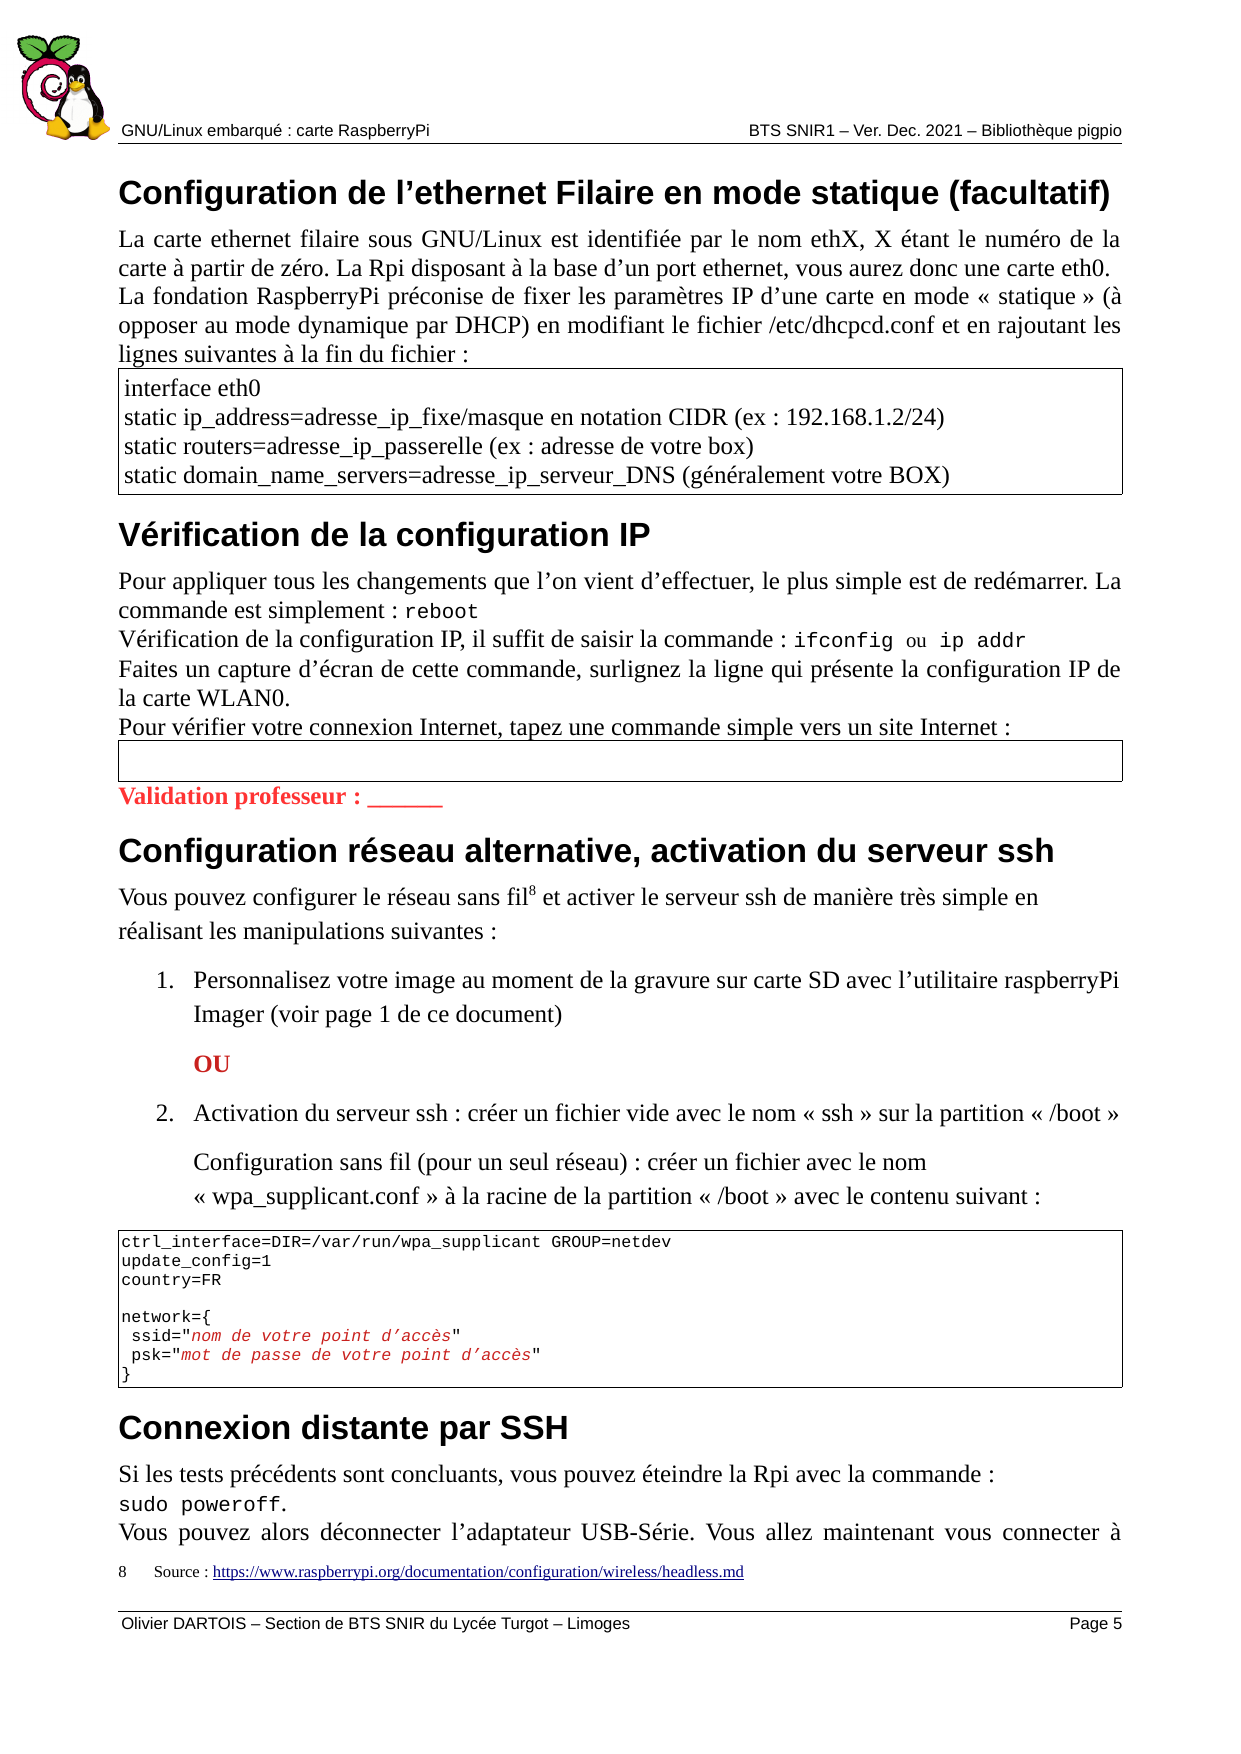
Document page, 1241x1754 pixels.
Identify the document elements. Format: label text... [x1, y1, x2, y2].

text country=FR [119, 1268, 1122, 1290]
subtitle Vérification de la configuration IP [118, 515, 1122, 554]
text Pour appliquer tous les changements que l’on vient d’effectuer, le plus simple est de redémarrer. La commande est simplement : reboot [118, 566, 1122, 624]
list Configuration sans fil (pour un seul réseau) : créer un fichier avec le nom « wpa_supplicant.conf » à la racine de la partition « /boot » avec le contenu suivant : [156, 1147, 1122, 1210]
text network={ [119, 1306, 1122, 1324]
text Source : https://www.raspberrypi.org/documentation/configuration/wireless/headless.md [118, 1562, 1122, 1581]
list Personnalisez votre image au moment de la gravure sur carte SD avec l’utilitaire raspberryPi Imager (voir page 1 de ce document) [156, 965, 1122, 1028]
subtitle Connexion distante par SSH [118, 1408, 1122, 1447]
text Pour vérifier votre connexion Internet, tapez une commande simple vers un site Internet : [118, 712, 1122, 740]
text ssid="nom de votre point d’accès" [119, 1324, 1122, 1343]
text Vérification de la configuration IP, il suffit de saisir la commande : ifconfig ou ip addr [118, 624, 1122, 654]
text Validation professeur : ______ [118, 782, 1122, 809]
subtitle Configuration réseau alternative, activation du serveur ssh [118, 830, 1122, 869]
text } [119, 1362, 1122, 1387]
text Si les tests précédents sont concluants, vous pouvez éteindre la Rpi avec la commande : [118, 1459, 1122, 1488]
text update_config=1 [119, 1249, 1122, 1268]
text La carte ethernet filaire sous GNU/Linux est identifiée par le nom ethX, X étant le numéro de la carte à partir de zéro. La Rpi disposant à la base d’un port ethernet, vous aurez donc une carte eth0. [118, 224, 1122, 281]
text Faites un capture d’écran de cette commande, surlignez la ligne qui présente la configuration IP de la carte WLAN0. [118, 654, 1122, 712]
text sudo poweroff. [118, 1488, 1122, 1517]
text Vous pouvez configurer le réseau sans fil et activer le serveur ssh de manière très simple en réalisant les manipulations suivantes : [118, 882, 1122, 945]
text Vous pouvez alors déconnecter l’adaptateur USB-Série. Vous allez maintenant vous connecter à [118, 1517, 1122, 1546]
text ctrl_interface=DIR=/var/run/wpa_supplicant GROUP=netdev [119, 1231, 1122, 1249]
picture [0, 31, 112, 142]
subtitle Configuration de l’ethernet Filaire en mode statique (facultatif) [118, 173, 1122, 211]
list Activation du serveur ssh : créer un fichier vide avec le nom « ssh » sur la partition « /boot » [156, 1098, 1122, 1126]
list OU [156, 1049, 1122, 1077]
table_header [119, 741, 1122, 781]
text La fondation RaspberryPi préconise de fixer les paramètres IP d’une carte en mode « statique » (à opposer au mode dynamique par DHCP) en modifiant le fichier /etc/dhcpcd.conf et en rajoutant les lignes suivantes à la fin du fichier : [118, 281, 1122, 368]
text psk="mot de passe de votre point d’accès" [119, 1343, 1122, 1362]
table_header interface eth0 static ip_address=adresse_ip_fixe/masque en notation CIDR (ex : 192.168.1.2/24) static routers=adresse_ip_passerelle (ex : adresse de votre box) static domain_name_servers=adresse_ip_serveur_DNS (généralement votre BOX) [119, 369, 1122, 494]
